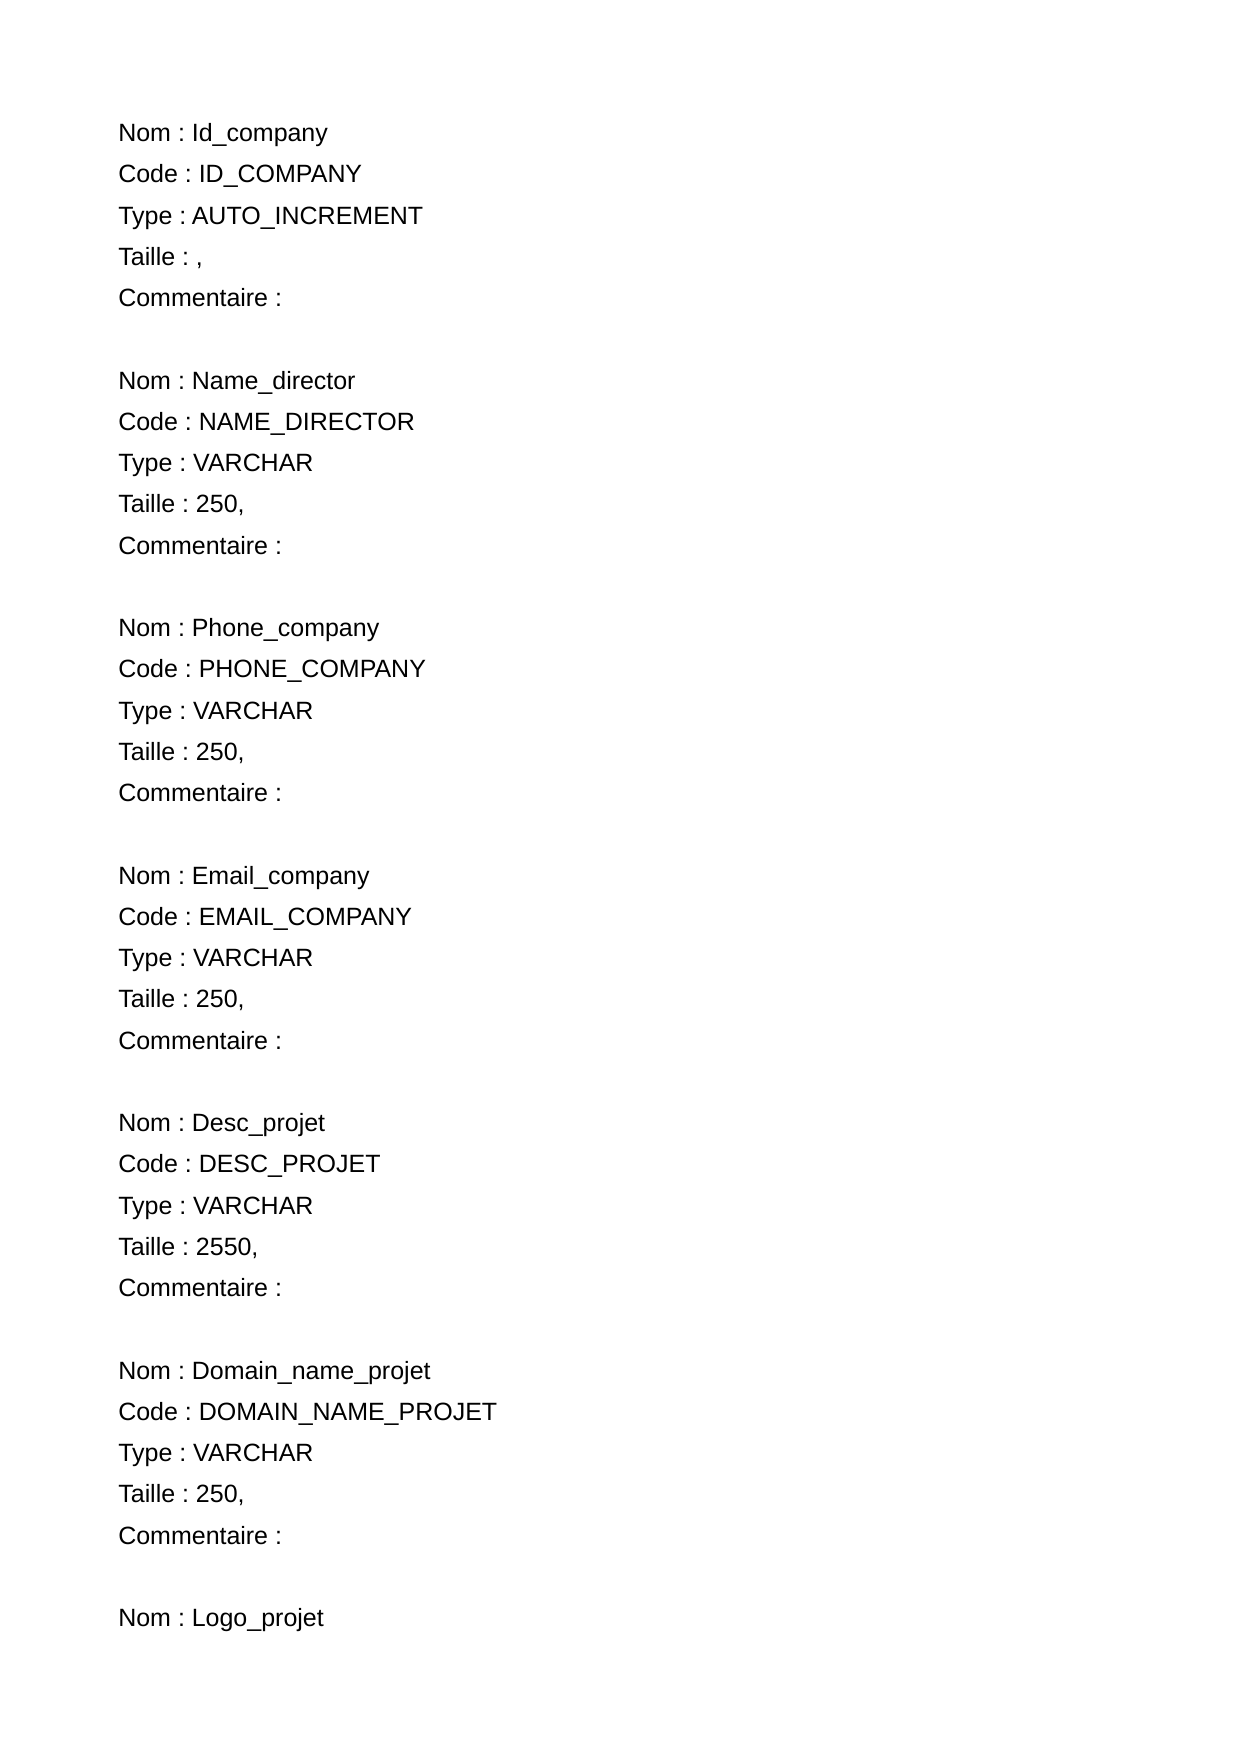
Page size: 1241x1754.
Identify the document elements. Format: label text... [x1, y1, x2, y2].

text Type : VARCHAR [118, 696, 1122, 724]
text Type : VARCHAR [118, 1191, 1122, 1219]
text Type : VARCHAR [118, 943, 1122, 972]
text Taille : , [118, 242, 1122, 271]
text Type : AUTO_INCREMENT [118, 201, 1122, 229]
text Nom : Phone_company [118, 613, 1122, 642]
text Code : NAME_DIRECTOR [118, 407, 1122, 436]
text Nom : Desc_projet [118, 1108, 1122, 1137]
text Type : VARCHAR [118, 1438, 1122, 1467]
text Nom : Id_company [118, 118, 1122, 147]
text Nom : Email_company [118, 861, 1122, 889]
text Type : VARCHAR [118, 448, 1122, 477]
text Commentaire : [118, 778, 1122, 807]
text Code : ID_COMPANY [118, 159, 1122, 188]
text Commentaire : [118, 1273, 1122, 1302]
text Commentaire : [118, 283, 1122, 312]
text Taille : 2550, [118, 1232, 1122, 1261]
text Code : DOMAIN_NAME_PROJET [118, 1397, 1122, 1426]
text Code : PHONE_COMPANY [118, 654, 1122, 683]
text Commentaire : [118, 531, 1122, 559]
text Taille : 250, [118, 984, 1122, 1013]
text Taille : 250, [118, 1479, 1122, 1508]
text Nom : Name_director [118, 366, 1122, 394]
text Taille : 250, [118, 737, 1122, 766]
text Taille : 250, [118, 489, 1122, 518]
text Code : EMAIL_COMPANY [118, 902, 1122, 931]
text Nom : Domain_name_projet [118, 1356, 1122, 1384]
text Commentaire : [118, 1521, 1122, 1549]
text Nom : Logo_projet [118, 1603, 1122, 1632]
text Commentaire : [118, 1026, 1122, 1054]
text Code : DESC_PROJET [118, 1149, 1122, 1178]
